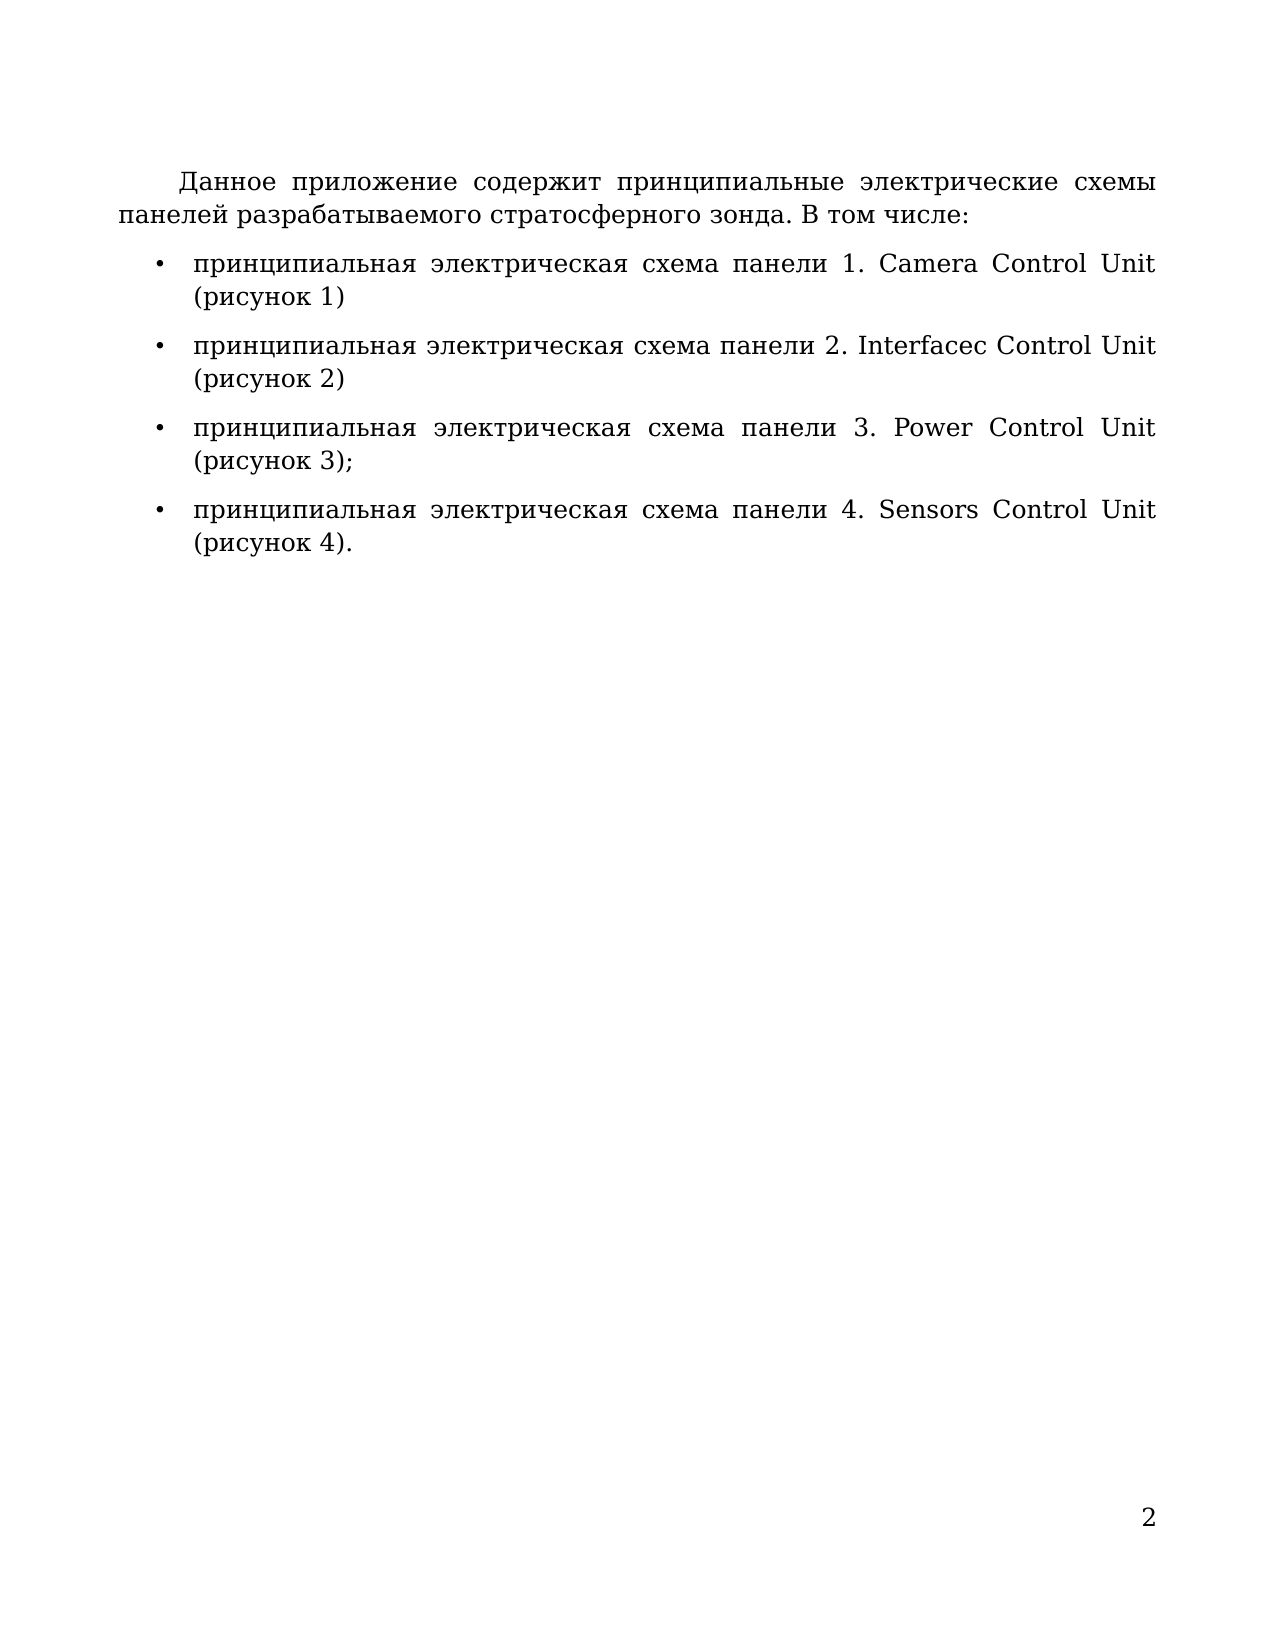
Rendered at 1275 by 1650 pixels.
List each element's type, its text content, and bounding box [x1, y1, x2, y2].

text Данное приложение содержит принципиальные электрические схемы панелей разрабатываемого стратосферного зонда. В том числе: [118, 167, 1157, 229]
list принципиальная электрическая схема панели 4. Sensors Control Unit (рисунок 4). [156, 495, 1157, 558]
list принципиальная электрическая схема панели 1. Camera Control Unit (рисунок 1) [156, 249, 1157, 311]
list принципиальная электрическая схема панели 2. Interfacec Control Unit (рисунок 2) [156, 331, 1157, 393]
list принципиальная электрическая схема панели 3. Power Control Unit (рисунок 3); [156, 413, 1157, 476]
